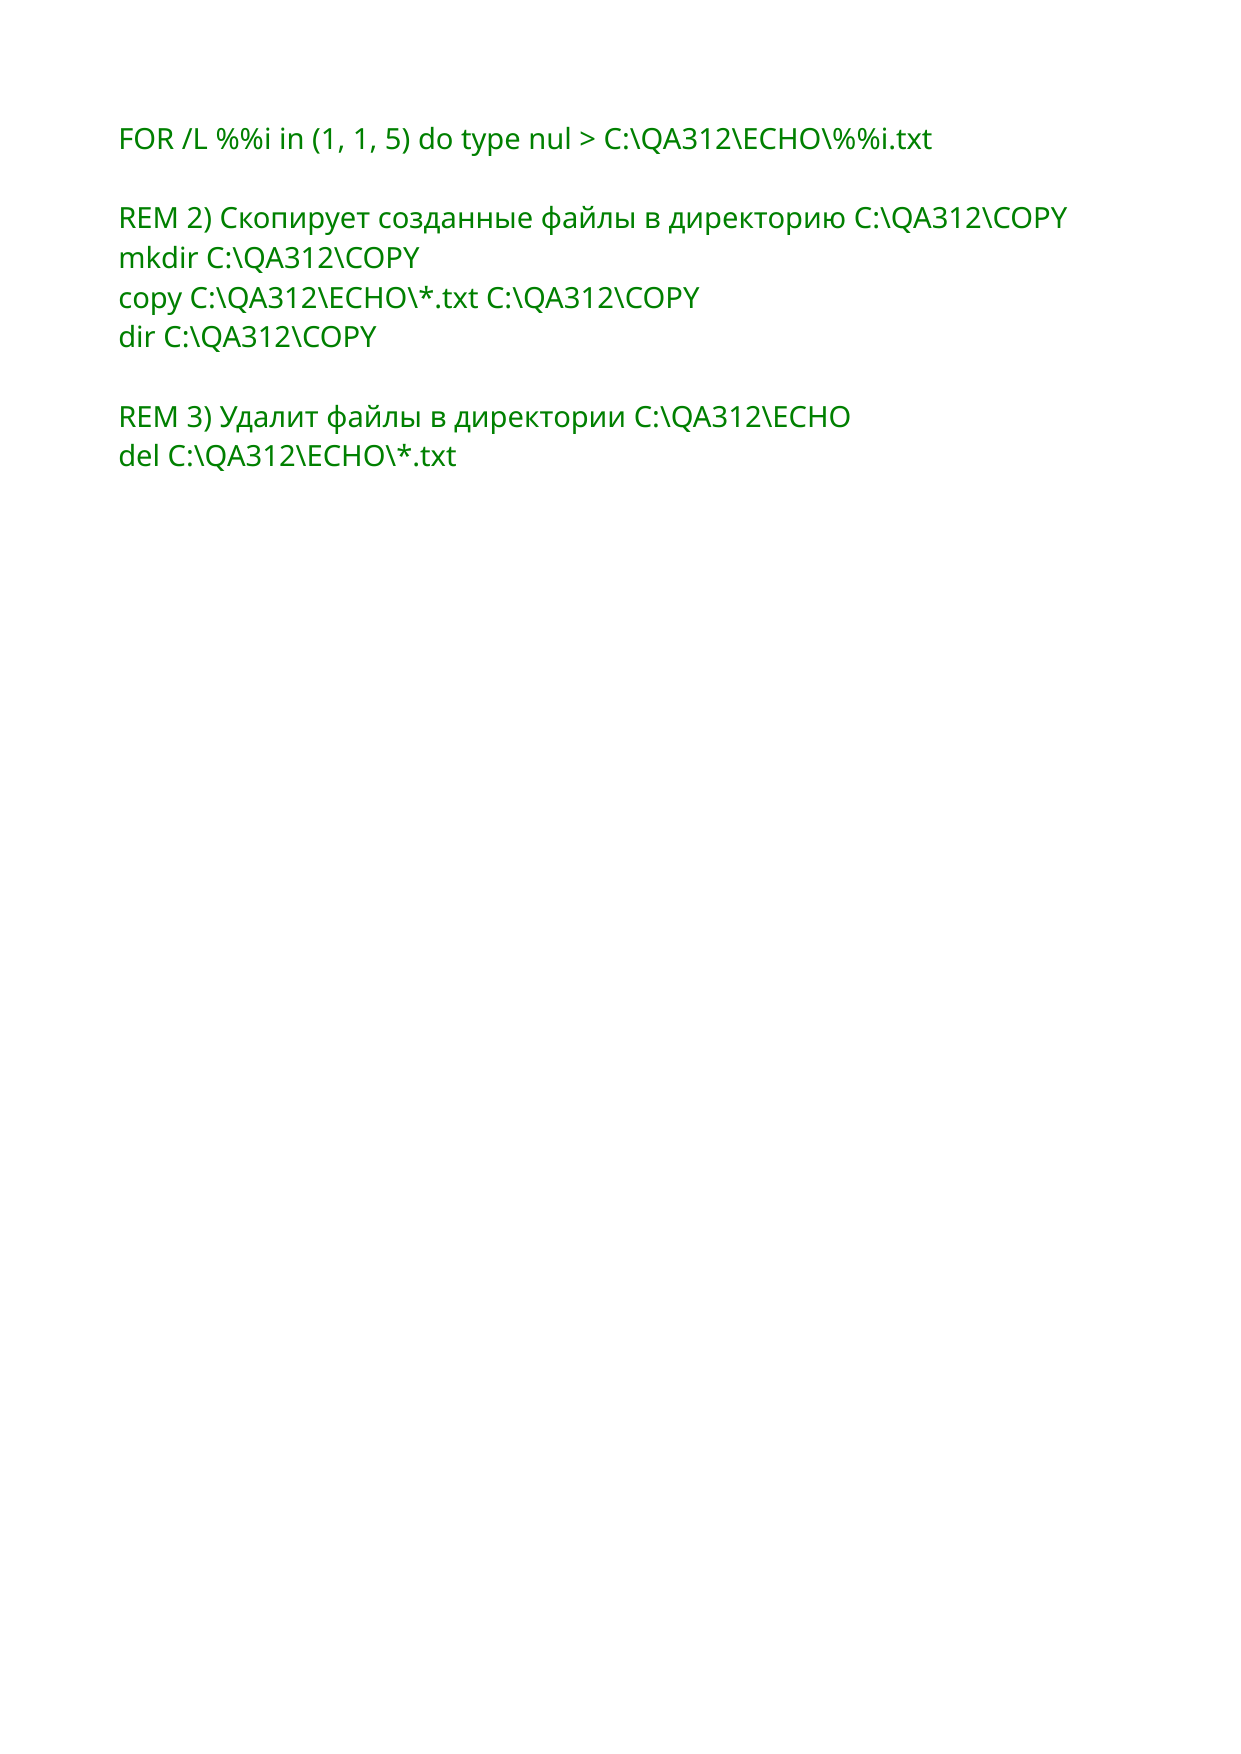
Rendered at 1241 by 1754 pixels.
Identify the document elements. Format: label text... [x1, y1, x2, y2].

text REM 2) Скопирует созданные файлы в директорию C:\QA312\COPY [118, 197, 1122, 237]
text dir C:\QA312\COPY [118, 317, 1122, 356]
text REM 3) Удалит файлы в директории C:\QA312\ECHO [118, 396, 1122, 436]
text del C:\QA312\ECHO\*.txt [118, 436, 1122, 475]
text copy C:\QA312\ECHO\*.txt C:\QA312\COPY [118, 277, 1122, 317]
text FOR /L %%i in (1, 1, 5) do type nul > C:\QA312\ECHO\%%i.txt [118, 118, 1122, 158]
text mkdir C:\QA312\COPY [118, 237, 1122, 277]
